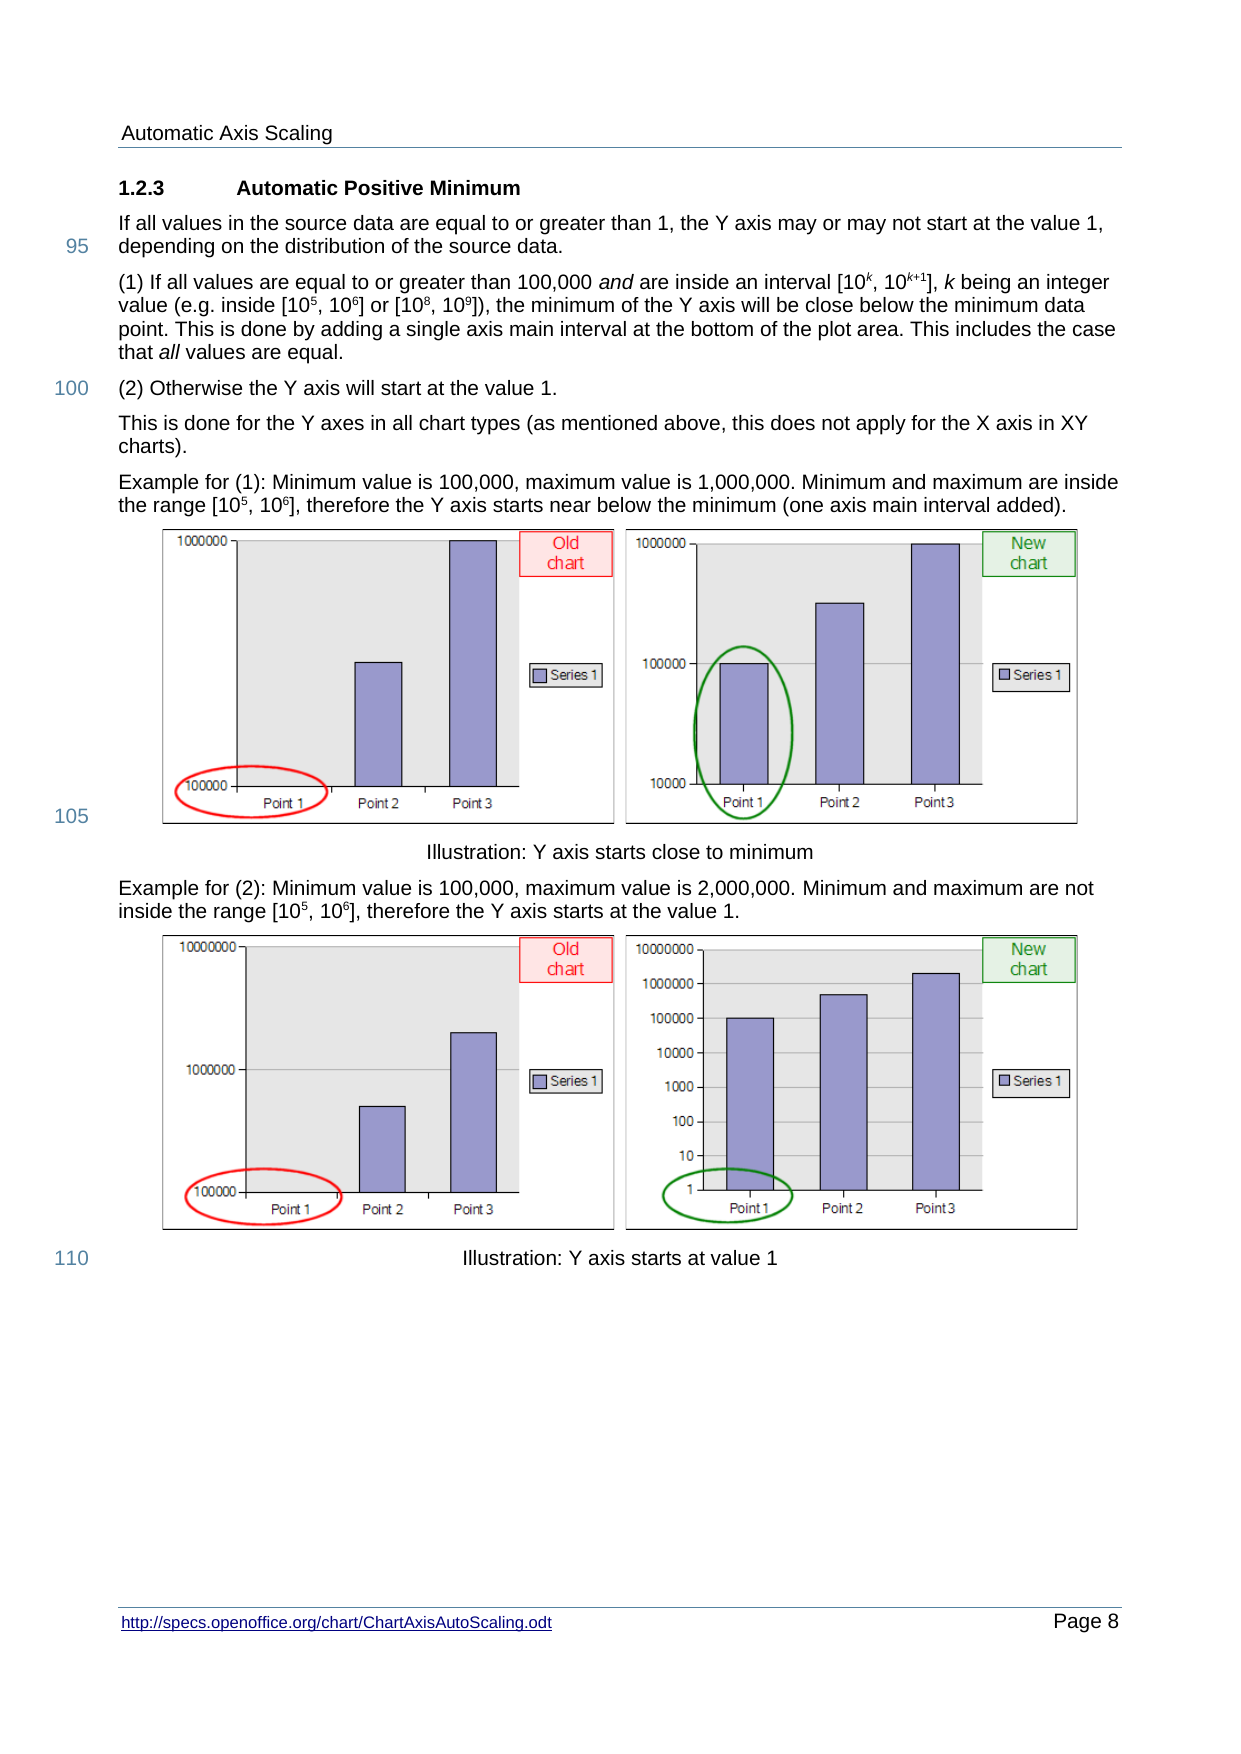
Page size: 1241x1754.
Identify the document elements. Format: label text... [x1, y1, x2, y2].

picture [625, 935, 1078, 1230]
text (2) Otherwise the Y axis will start at the value 1. [118, 376, 1122, 399]
text This is done for the Y axes in all chart types (as mentioned above, this does not apply for the X axis in XY charts). [118, 412, 1122, 458]
text Example for (2): Minimum value is 100,000, maximum value is 2,000,000. Minimum and maximum are not inside the range [105, 106], therefore the Y axis starts at the value 1. [118, 876, 1122, 923]
picture [162, 529, 615, 824]
picture [625, 529, 1078, 824]
picture [162, 935, 615, 1230]
text Example for (1): Minimum value is 100,000, maximum value is 1,000,000. Minimum and maximum are inside the range [105, 106], therefore the Y axis starts near below the minimum (one axis main interval added). [118, 471, 1122, 517]
text Illustration: Y axis starts at value 1 [118, 1246, 1122, 1269]
text Illustration: Y axis starts close to minimum [118, 841, 1122, 864]
text (1) If all values are equal to or greater than 100,000 and are inside an interval [10k, 10k+1], k being an integer value (e.g. inside [105, 106] or [108, 109]), the minimum of the Y axis will be close below the minimum data point. This is done by adding a single axis main interval at the bottom of the plot area. This includes the case that all values are equal. [118, 271, 1122, 364]
subtitle Automatic Positive Minimum [118, 177, 1122, 200]
text If all values in the source data are equal to or greater than 1, the Y axis may or may not start at the value 1, depending on the distribution of the source data. [118, 212, 1122, 258]
